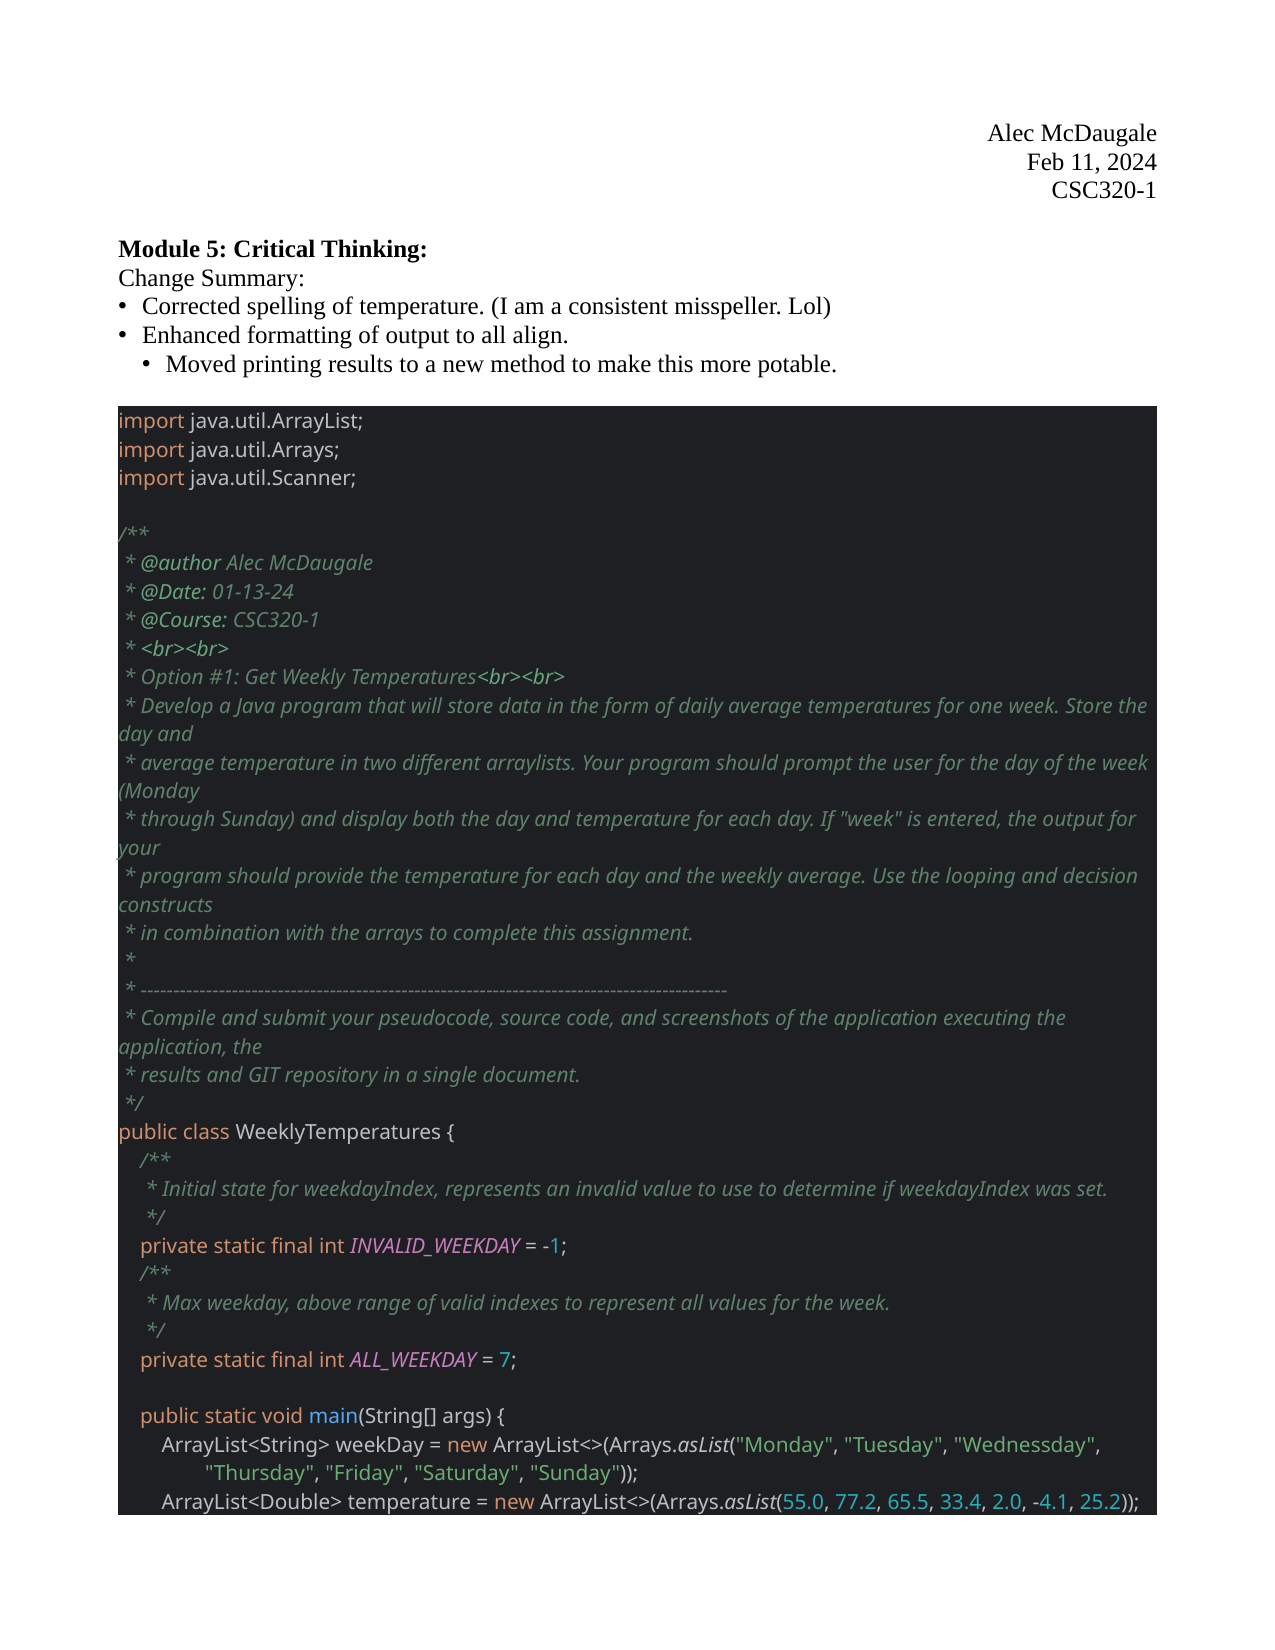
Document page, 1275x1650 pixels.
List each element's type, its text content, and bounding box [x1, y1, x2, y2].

list Enhanced formatting of output to all align. [118, 320, 1157, 349]
text Change Summary: [118, 263, 1157, 291]
text import java.util.ArrayList; import java.util.Arrays; import java.util.Scanner; /** * @author Alec McDaugale * @Date: 01-13-24 * @Course: CSC320-1 * <br><br> * Option #1: Get Weekly Temperatures<br><br> * Develop a Java program that will store data in the form of daily average temperatures for one week. Store the day and * average temperature in two different arraylists. Your program should prompt the user for the day of the week (Monday * through Sunday) and display both the day and temperature for each day. If "week" is entered, the output for your * program should provide the temperature for each day and the weekly average. Use the looping and decision constructs * in combination with the arrays to complete this assignment. * * ------------------------------------------------------------------------------------------ * Compile and submit your pseudocode, source code, and screenshots of the application executing the application, the * results and GIT repository in a single document. */ public class WeeklyTemperatures { /** * Initial state for weekdayIndex, represents an invalid value to use to determine if weekdayIndex was set. */ private static final int INVALID_WEEKDAY = -1; /** * Max weekday, above range of valid indexes to represent all values for the week. */ private static final int ALL_WEEKDAY = 7; public static void main(String[] args) { ArrayList<String> weekDay = new ArrayList<>(Arrays.asList("Monday", "Tuesday", "Wednessday", "Thursday", "Friday", "Saturday", "Sunday")); ArrayList<Double> temperature = new ArrayList<>(Arrays.asList(55.0, 77.2, 65.5, 33.4, 2.0, -4.1, 25.2)); [118, 406, 1157, 1515]
list Corrected spelling of temperature. (I am a consistent misspeller. Lol) [118, 291, 1157, 320]
list Moved printing results to a new method to make this more potable. [142, 349, 1157, 378]
text Module 5: Critical Thinking: [118, 234, 1157, 263]
